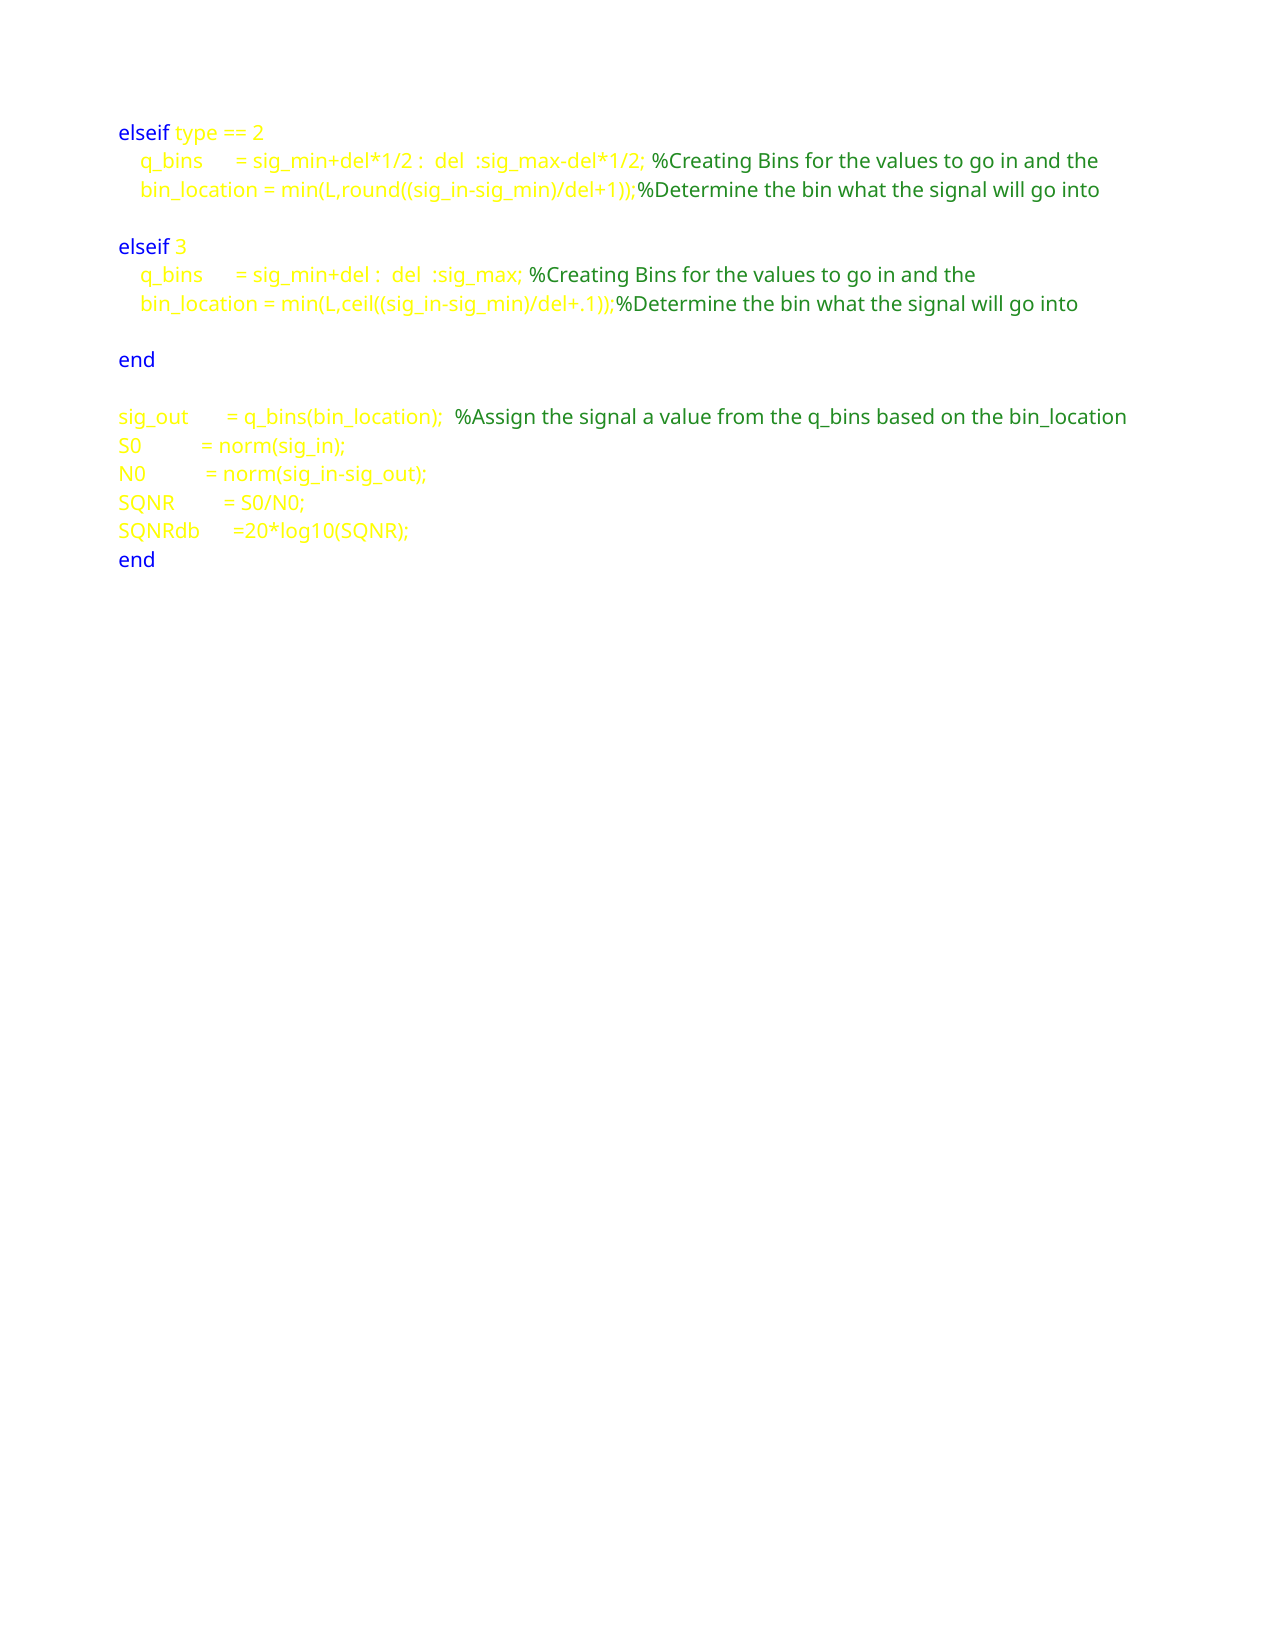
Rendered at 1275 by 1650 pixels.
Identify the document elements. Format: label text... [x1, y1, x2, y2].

text elseif type == 2 [118, 118, 1157, 147]
text SQNRdb =20*log10(SQNR); [118, 516, 1157, 545]
text end [118, 346, 1157, 374]
text q_bins = sig_min+del*1/2 : del :sig_max-del*1/2; %Creating Bins for the values to go in and the [118, 147, 1157, 175]
text bin_location = min(L,ceil((sig_in-sig_min)/del+.1));%Determine the bin what the signal will go into [118, 289, 1157, 317]
text sig_out = q_bins(bin_location); %Assign the signal a value from the q_bins based on the bin_location [118, 402, 1157, 431]
text elseif 3 [118, 232, 1157, 260]
text end [118, 545, 1157, 573]
text bin_location = min(L,round((sig_in-sig_min)/del+1));%Determine the bin what the signal will go into [118, 175, 1157, 203]
text q_bins = sig_min+del : del :sig_max; %Creating Bins for the values to go in and the [118, 260, 1157, 289]
text N0 = norm(sig_in-sig_out); [118, 459, 1157, 488]
text SQNR = S0/N0; [118, 488, 1157, 516]
text S0 = norm(sig_in); [118, 431, 1157, 459]
